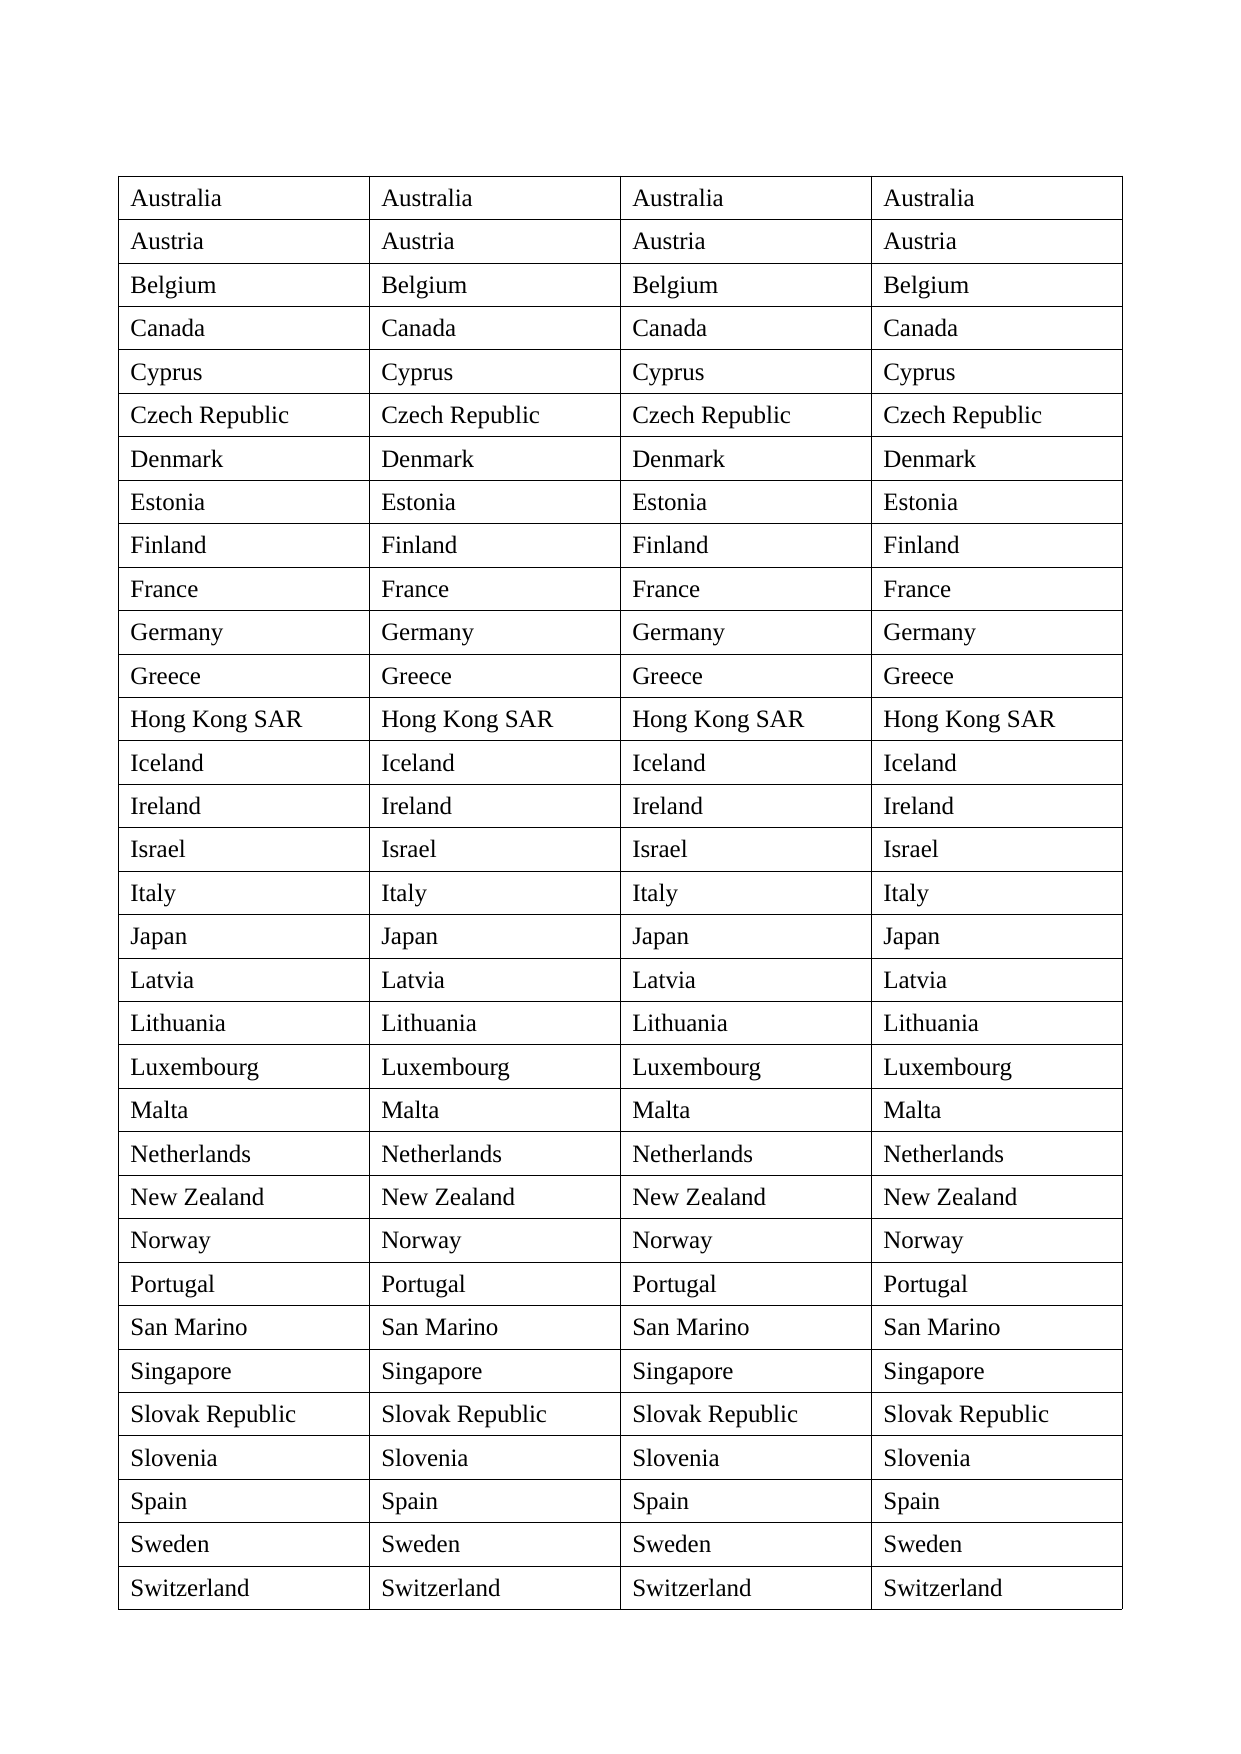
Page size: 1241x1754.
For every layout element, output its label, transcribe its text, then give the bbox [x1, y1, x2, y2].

table_cell Canada [370, 307, 620, 349]
table_cell Italy [370, 872, 620, 914]
table_cell Japan [119, 915, 369, 957]
table_cell Greece [872, 655, 1122, 697]
table_cell Portugal [621, 1263, 871, 1305]
table_cell Israel [621, 828, 871, 871]
table_cell Slovenia [119, 1436, 369, 1479]
table_cell France [872, 568, 1122, 610]
table_cell Belgium [872, 264, 1122, 306]
table_cell Latvia [872, 959, 1122, 1001]
table_cell Ireland [119, 785, 369, 827]
table_cell Hong Kong SAR [370, 698, 620, 740]
table_cell Hong Kong SAR [872, 698, 1122, 740]
table_header Australia [370, 177, 620, 219]
table_cell Finland [872, 524, 1122, 567]
table_cell Austria [370, 220, 620, 262]
table_cell Lithuania [872, 1002, 1122, 1044]
table_cell Finland [119, 524, 369, 567]
table_cell Estonia [370, 481, 620, 523]
table_cell Canada [119, 307, 369, 349]
table_cell Czech Republic [119, 394, 369, 436]
table_cell Ireland [370, 785, 620, 827]
table_cell Belgium [621, 264, 871, 306]
table_cell Lithuania [370, 1002, 620, 1044]
table_cell Czech Republic [370, 394, 620, 436]
table_cell San Marino [370, 1306, 620, 1348]
table_cell Spain [119, 1480, 369, 1522]
table_cell Norway [370, 1219, 620, 1262]
table_cell New Zealand [621, 1176, 871, 1218]
table_cell Estonia [119, 481, 369, 523]
table_cell Estonia [872, 481, 1122, 523]
table_cell Finland [621, 524, 871, 567]
table_cell Malta [370, 1089, 620, 1131]
table_cell Switzerland [872, 1567, 1122, 1609]
table_cell Singapore [872, 1350, 1122, 1392]
table_cell Belgium [119, 264, 369, 306]
table_cell Germany [119, 611, 369, 653]
table_cell Malta [621, 1089, 871, 1131]
table_cell Malta [119, 1089, 369, 1131]
table_cell Italy [872, 872, 1122, 914]
table_cell Finland [370, 524, 620, 567]
table_header Australia [621, 177, 871, 219]
table_cell Slovak Republic [621, 1393, 871, 1435]
table_cell Latvia [119, 959, 369, 1001]
table_cell Ireland [621, 785, 871, 827]
table_cell Estonia [621, 481, 871, 523]
table_cell Netherlands [621, 1132, 871, 1175]
table_cell Portugal [119, 1263, 369, 1305]
table_cell Singapore [621, 1350, 871, 1392]
table_cell Portugal [370, 1263, 620, 1305]
table_cell New Zealand [370, 1176, 620, 1218]
table_cell Singapore [119, 1350, 369, 1392]
table_cell Portugal [872, 1263, 1122, 1305]
table_cell Lithuania [621, 1002, 871, 1044]
table_cell Sweden [370, 1523, 620, 1566]
table_cell Netherlands [119, 1132, 369, 1175]
table_cell Slovenia [370, 1436, 620, 1479]
table_cell France [370, 568, 620, 610]
table_cell Iceland [872, 741, 1122, 784]
table_cell Luxembourg [872, 1045, 1122, 1088]
table_cell Norway [119, 1219, 369, 1262]
table_header Australia [872, 177, 1122, 219]
table_cell France [119, 568, 369, 610]
table_cell Netherlands [370, 1132, 620, 1175]
table_cell Spain [370, 1480, 620, 1522]
table_cell Singapore [370, 1350, 620, 1392]
table_cell Israel [119, 828, 369, 871]
table_cell Czech Republic [621, 394, 871, 436]
table_cell Iceland [370, 741, 620, 784]
table_cell Denmark [370, 437, 620, 480]
table_cell Iceland [119, 741, 369, 784]
table_cell San Marino [119, 1306, 369, 1348]
table_cell Ireland [872, 785, 1122, 827]
table_cell Japan [370, 915, 620, 957]
table_cell Slovak Republic [872, 1393, 1122, 1435]
table_cell France [621, 568, 871, 610]
table_cell Czech Republic [872, 394, 1122, 436]
table_cell Spain [872, 1480, 1122, 1522]
table_cell Austria [621, 220, 871, 262]
table_cell Sweden [119, 1523, 369, 1566]
table_cell Spain [621, 1480, 871, 1522]
table_cell Sweden [872, 1523, 1122, 1566]
table_cell Norway [621, 1219, 871, 1262]
table_cell Cyprus [370, 350, 620, 393]
table_cell Switzerland [621, 1567, 871, 1609]
table_cell Luxembourg [621, 1045, 871, 1088]
table_cell Greece [621, 655, 871, 697]
table_cell Belgium [370, 264, 620, 306]
table_cell Canada [872, 307, 1122, 349]
table_cell Greece [119, 655, 369, 697]
table_header Australia [119, 177, 369, 219]
table_cell Germany [872, 611, 1122, 653]
table_cell Switzerland [119, 1567, 369, 1609]
table_cell Austria [872, 220, 1122, 262]
table_cell Latvia [370, 959, 620, 1001]
table_cell Cyprus [119, 350, 369, 393]
table_cell Hong Kong SAR [621, 698, 871, 740]
table_cell New Zealand [119, 1176, 369, 1218]
table_cell Denmark [621, 437, 871, 480]
table_cell Switzerland [370, 1567, 620, 1609]
table_cell Luxembourg [119, 1045, 369, 1088]
table_cell Slovak Republic [370, 1393, 620, 1435]
table_cell Slovenia [872, 1436, 1122, 1479]
table_cell Slovenia [621, 1436, 871, 1479]
table_cell Italy [119, 872, 369, 914]
table_cell Denmark [119, 437, 369, 480]
table_cell Malta [872, 1089, 1122, 1131]
table_cell Israel [370, 828, 620, 871]
table_cell Hong Kong SAR [119, 698, 369, 740]
table_cell Denmark [872, 437, 1122, 480]
table_cell Slovak Republic [119, 1393, 369, 1435]
table_cell San Marino [621, 1306, 871, 1348]
table_cell Lithuania [119, 1002, 369, 1044]
table_cell San Marino [872, 1306, 1122, 1348]
table_cell Canada [621, 307, 871, 349]
table_header [118, 147, 1122, 176]
table_cell Greece [370, 655, 620, 697]
table_cell Germany [621, 611, 871, 653]
table_cell Latvia [621, 959, 871, 1001]
table_cell Japan [872, 915, 1122, 957]
table_cell Netherlands [872, 1132, 1122, 1175]
table_cell Italy [621, 872, 871, 914]
table_cell Sweden [621, 1523, 871, 1566]
table_cell Austria [119, 220, 369, 262]
table_cell Cyprus [621, 350, 871, 393]
table_cell Norway [872, 1219, 1122, 1262]
table_cell Cyprus [872, 350, 1122, 393]
table_cell New Zealand [872, 1176, 1122, 1218]
table_cell Germany [370, 611, 620, 653]
table_cell Japan [621, 915, 871, 957]
table_cell Luxembourg [370, 1045, 620, 1088]
table_cell Iceland [621, 741, 871, 784]
table_cell Israel [872, 828, 1122, 871]
